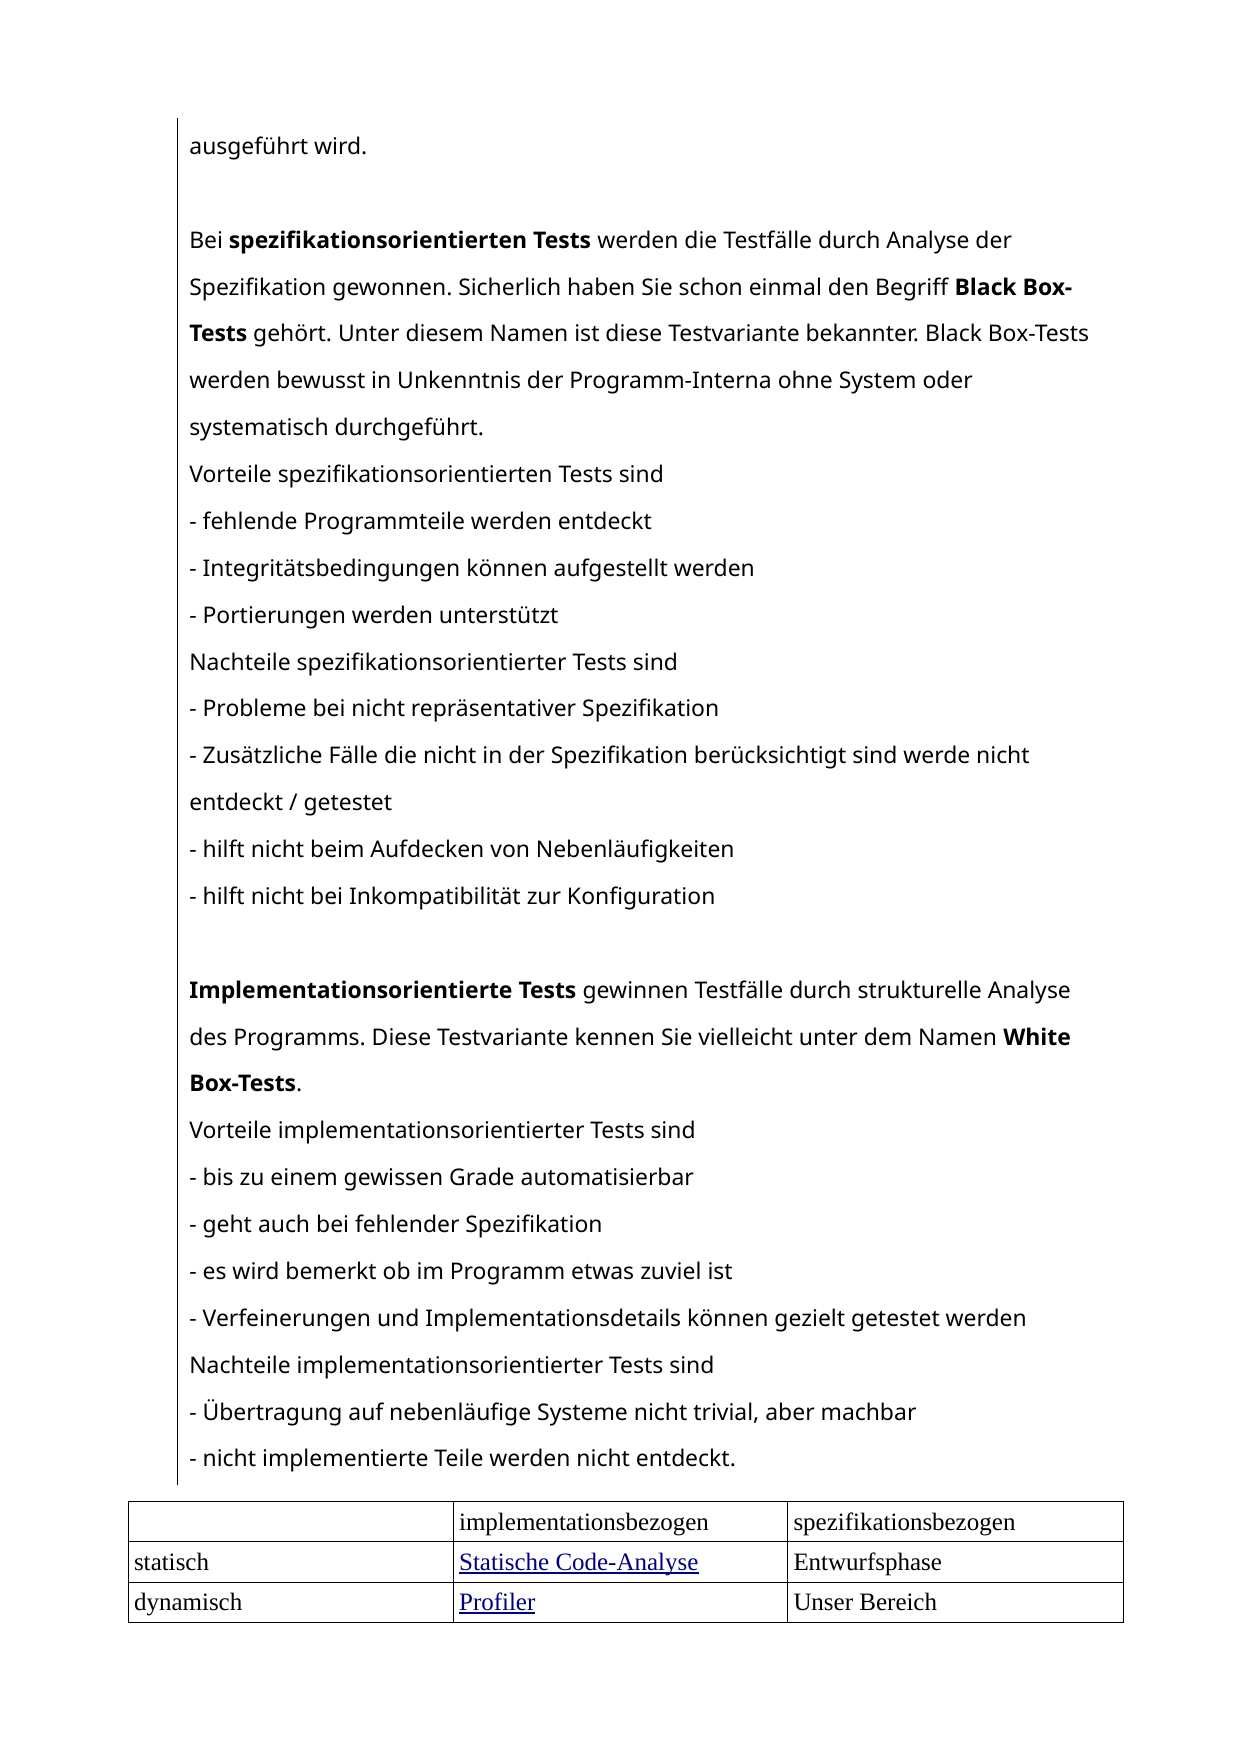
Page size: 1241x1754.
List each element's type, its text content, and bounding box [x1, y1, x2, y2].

table_cell Entwurfsphase [788, 1542, 1123, 1582]
table_cell Unser Bereich [788, 1583, 1123, 1622]
table_header [129, 1502, 453, 1541]
table_cell statisch [129, 1542, 453, 1582]
table_cell Statische Code-Analyse [454, 1542, 787, 1582]
table_header spezifikationsbezogen [788, 1502, 1123, 1541]
text ausgeführt wird. Bei spezifikationsorientierten Tests werden die Testfälle durch Analyse der Spezifikation gewonnen. Sicherlich haben Sie schon einmal den Begriff Black Box-Tests gehört. Unter diesem Namen ist diese Testvariante bekannter. Black Box-Tests werden bewusst in Unkenntnis der Programm-Interna ohne System oder systematisch durchgeführt. Vorteile spezifikationsorientierten Tests sind - fehlende Programmteile werden entdeckt - Integritätsbedingungen können aufgestellt werden - Portierungen werden unterstützt Nachteile spezifikationsorientierter Tests sind - Probleme bei nicht repräsentativer Spezifikation - Zusätzliche Fälle die nicht in der Spezifikation berücksichtigt sind werde nicht entdeckt / getestet - hilft nicht beim Aufdecken von Nebenläufigkeiten - hilft nicht bei Inkompatibilität zur Konfiguration Implementationsorientierte Tests gewinnen Testfälle durch strukturelle Analyse des Programms. Diese Testvariante kennen Sie vielleicht unter dem Namen White Box-Tests. Vorteile implementationsorientierter Tests sind - bis zu einem gewissen Grade automatisierbar - geht auch bei fehlender Spezifikation - es wird bemerkt ob im Programm etwas zuviel ist - Verfeinerungen und Implementationsdetails können gezielt getestet werden Nachteile implementationsorientierter Tests sind - Übertragung auf nebenläufige Systeme nicht trivial, aber machbar - nicht implementierte Teile werden nicht entdeckt. [178, 118, 1122, 1485]
table_header implementationsbezogen [454, 1502, 787, 1541]
table_cell dynamisch [129, 1583, 453, 1622]
table_cell Profiler [454, 1583, 787, 1622]
